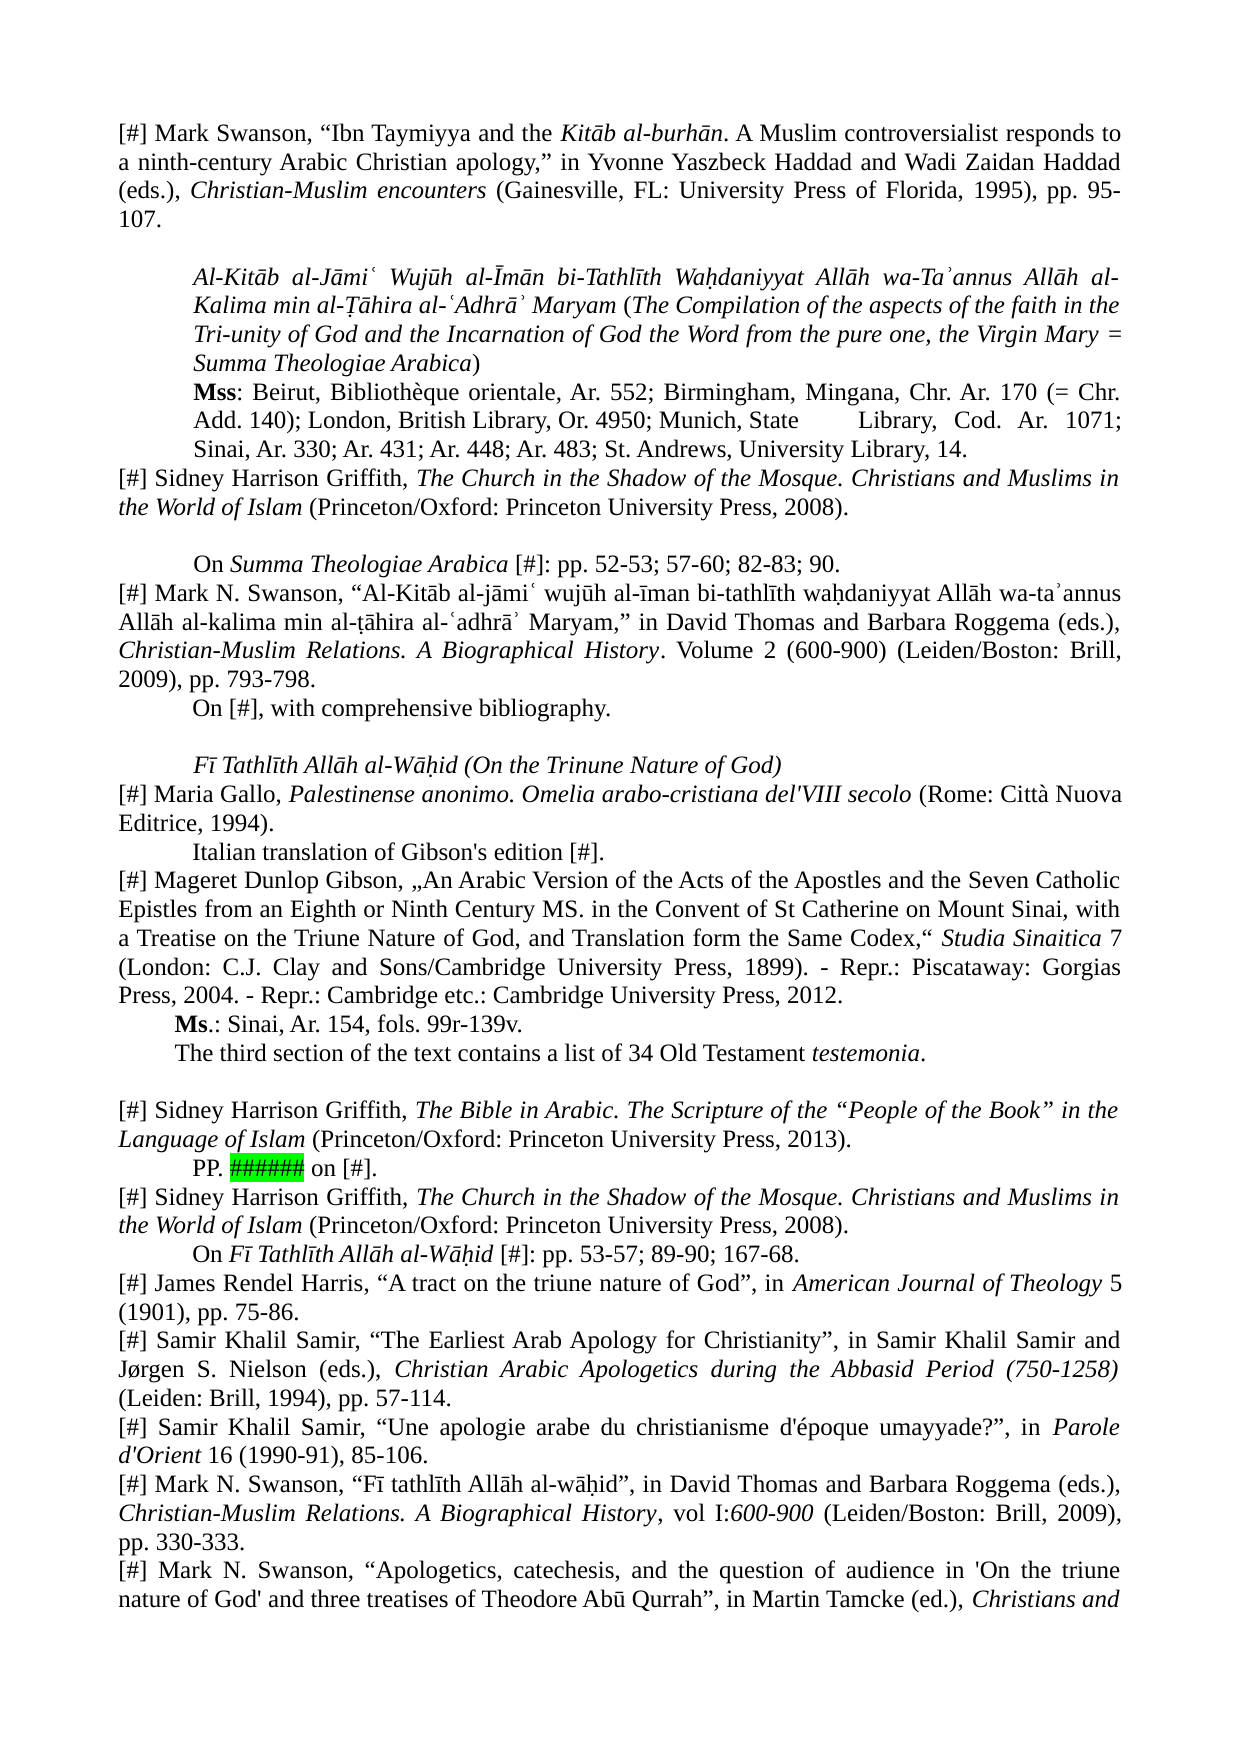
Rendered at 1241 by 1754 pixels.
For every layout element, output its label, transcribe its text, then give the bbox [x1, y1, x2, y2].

text [#] James Rendel Harris, “A tract on the triune nature of God”, in American Journal of Theology 5 (1901), pp. 75-86. [118, 1268, 1122, 1326]
text [#] Sidney Harrison Griffith, The Church in the Shadow of the Mosque. Christians and Muslims in the World of Islam (Princeton/Oxford: Princeton University Press, 2008). [118, 1182, 1122, 1239]
text [#] Mark Swanson, “Ibn Taymiyya and the Kitāb al-burhān. A Muslim controversialist responds to a ninth-century Arabic Christian apology,” in Yvonne Yaszbeck Haddad and Wadi Zaidan Haddad (eds.), Christian-Muslim encounters (Gainesville, FL: University Press of Florida, 1995), pp. 95-107. [118, 118, 1122, 233]
text The third section of the text contains a list of 34 Old Testament testemonia. [174, 1038, 1122, 1096]
text Ms.: Sinai, Ar. 154, fols. 99r-139v. [174, 1009, 1122, 1038]
text Mss: Beirut, Bibliothèque orientale, Ar. 552; Birmingham, Mingana, Chr. Ar. 170 (= Chr. Add. 140); London, British Library, Or. 4950; Munich, State Library, Cod. Ar. 1071; Sinai, Ar. 330; Ar. 431; Ar. 448; Ar. 483; St. Andrews, University Library, 14. [193, 377, 1122, 463]
text PP. ###### on [#]. [118, 1153, 1122, 1182]
text [#] Samir Khalil Samir, “The Earliest Arab Apology for Christianity”, in Samir Khalil Samir and Jørgen S. Nielson (eds.), Christian Arabic Apologetics during the Abbasid Period (750-1258) (Leiden: Brill, 1994), pp. 57-114. [118, 1326, 1122, 1412]
text [#] Mark N. Swanson, “Fī tathlīth Allāh al-wāḥid”, in David Thomas and Barbara Roggema (eds.), Christian-Muslim Relations. A Biographical History, vol I:600-900 (Leiden/Boston: Brill, 2009), pp. 330-333. [118, 1469, 1122, 1556]
text Al-Kitāb al-Jāmiʿ Wujūh al-Īmān bi-Tathlīth Waḥdaniyyat Allāh wa-Taʾannus Allāh al-Kalima min al-Ṭāhira al-ʿAdhrāʾ Maryam (The Compilation of the aspects of the faith in the Tri-unity of God and the Incarnation of God the Word from the pure one, the Virgin Mary = Summa Theologiae Arabica) [193, 262, 1122, 377]
text [#] Mark N. Swanson, “Al-Kitāb al-jāmiʿ wujūh al-īman bi-tathlīth waḥdaniyyat Allāh wa-taʾannus Allāh al-kalima min al-ṭāhira al-ʿadhrāʾ Maryam,” in David Thomas and Barbara Roggema (eds.), Christian-Muslim Relations. A Biographical History. Volume 2 (600-900) (Leiden/Boston: Brill, 2009), pp. 793-798. [118, 578, 1122, 693]
text Fī Tathlīth Allāh al-Wāḥid (On the Trinune Nature of God) [118, 751, 1122, 779]
text On Fī Tathlīth Allāh al-Wāḥid [#]: pp. 53-57; 89-90; 167-68. [118, 1239, 1122, 1268]
text [#] Maria Gallo, Palestinense anonimo. Omelia arabo-cristiana del'VIII secolo (Rome: Città Nuova Editrice, 1994). [118, 779, 1122, 837]
text Italian translation of Gibson's edition [#]. [118, 837, 1122, 866]
text On Summa Theologiae Arabica [#]: pp. 52-53; 57-60; 82-83; 90. [118, 549, 1122, 578]
text On [#], with comprehensive bibliography. [118, 693, 1122, 722]
text [#] Mageret Dunlop Gibson, „An Arabic Version of the Acts of the Apostles and the Seven Catholic Epistles from an Eighth or Ninth Century MS. in the Convent of St Catherine on Mount Sinai, with a Treatise on the Triune Nature of God, and Translation form the Same Codex,“ Studia Sinaitica 7 (London: C.J. Clay and Sons/Cambridge University Press, 1899). - Repr.: Piscataway: Gorgias Press, 2004. - Repr.: Cambridge etc.: Cambridge University Press, 2012. [118, 866, 1122, 1009]
text [#] Samir Khalil Samir, “Une apologie arabe du christianisme d'époque umayyade?”, in Parole d'Orient 16 (1990-91), 85-106. [118, 1412, 1122, 1469]
text [#] Sidney Harrison Griffith, The Church in the Shadow of the Mosque. Christians and Muslims in the World of Islam (Princeton/Oxford: Princeton University Press, 2008). [118, 463, 1122, 521]
text [#] Sidney Harrison Griffith, The Bible in Arabic. The Scripture of the “People of the Book” in the Language of Islam (Princeton/Oxford: Princeton University Press, 2013). [118, 1096, 1122, 1153]
text [#] Mark N. Swanson, “Apologetics, catechesis, and the question of audience in 'On the triune nature of God' and three treatises of Theodore Abū Qurrah”, in Martin Tamcke (ed.), Christians and [118, 1556, 1122, 1613]
